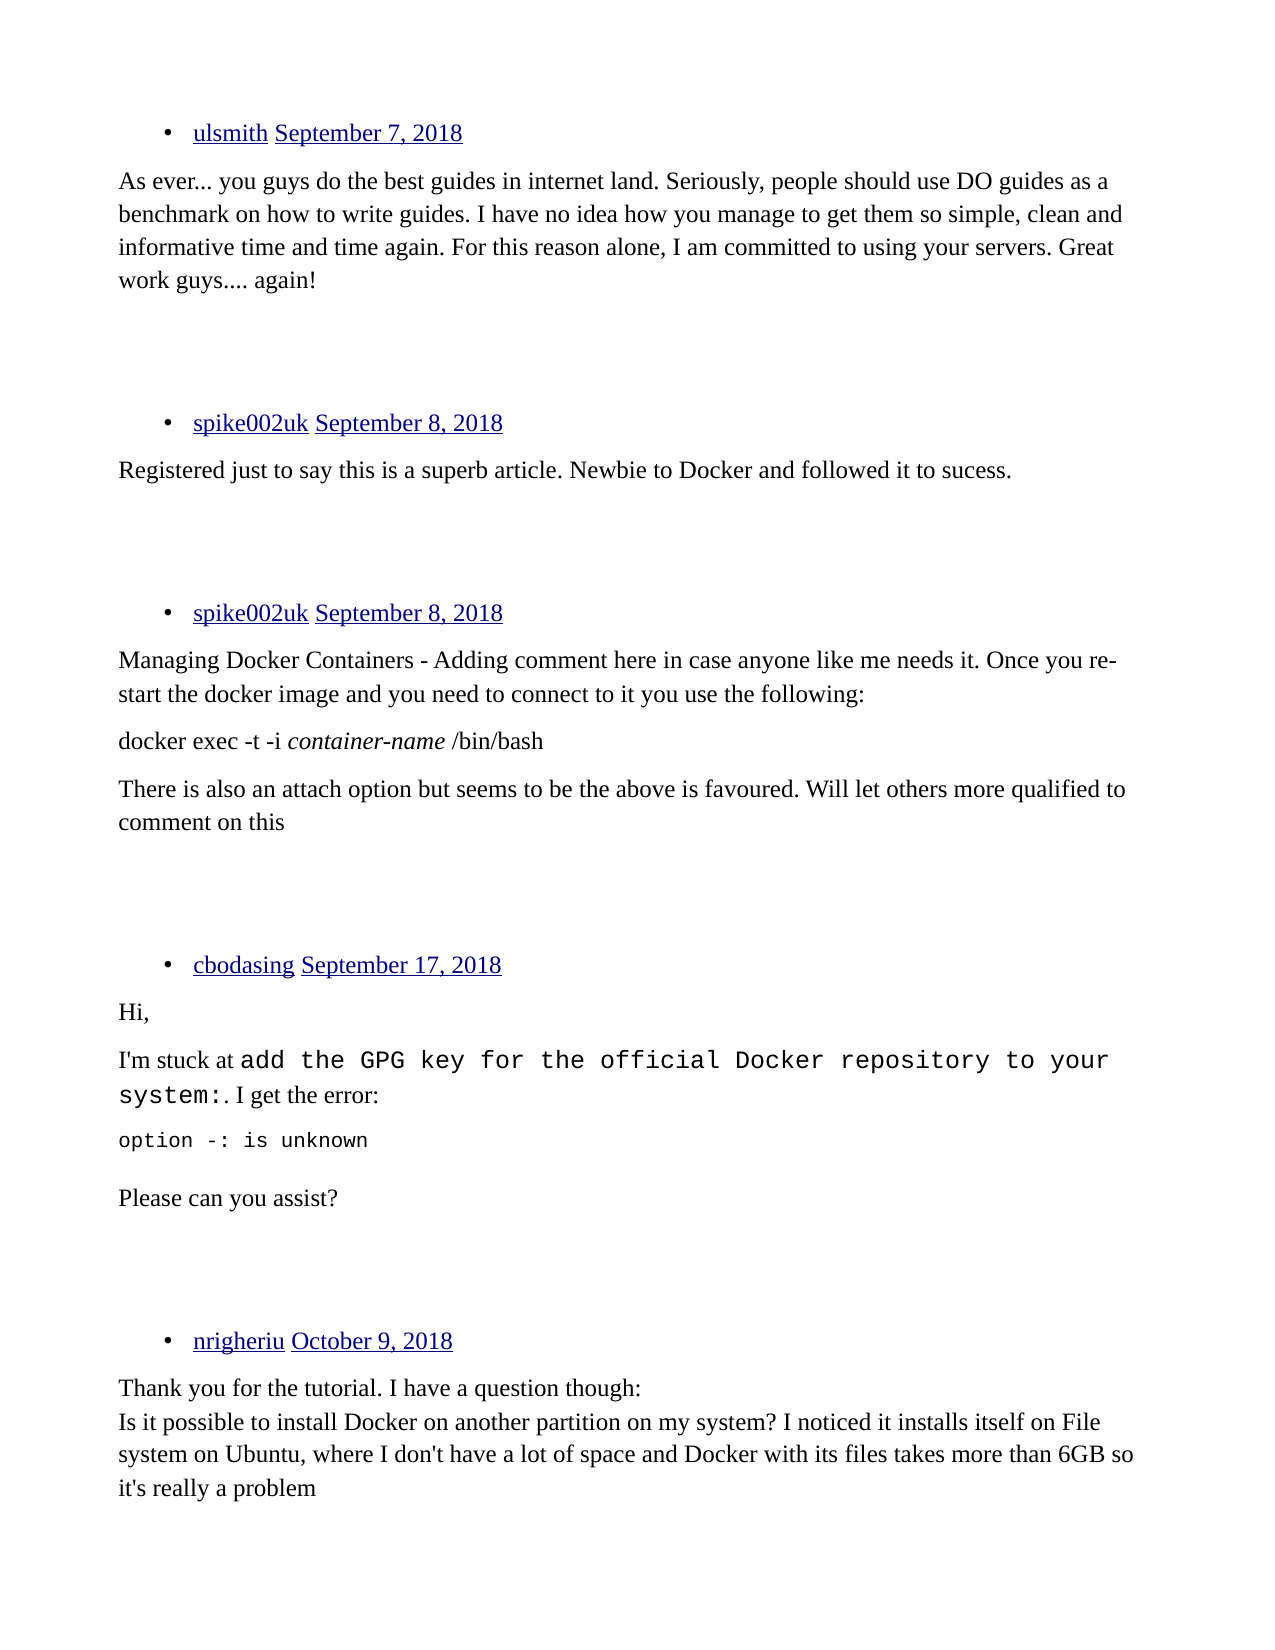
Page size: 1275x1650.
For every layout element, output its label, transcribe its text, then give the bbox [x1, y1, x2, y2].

list spike002uk September 8, 2018 [164, 598, 1157, 627]
text docker exec -t -i container-name /bin/bash [118, 726, 1157, 755]
text As ever... you guys do the best guides in internet land. Seriously, people should use DO guides as a benchmark on how to write guides. I have no idea how you manage to get them so simple, clean and informative time and time again. For this reason alone, I am committed to using your servers. Great work guys.... again! [118, 166, 1157, 293]
text Thank you for the tutorial. I have a question though: Is it possible to install Docker on another partition on my system? I noticed it installs itself on File system on Ubuntu, where I don't have a lot of space and Docker with its files takes more than 6GB so it's really a problem [118, 1373, 1157, 1501]
list ulsmith September 7, 2018 [164, 118, 1157, 147]
text There is also an attach option but seems to be the above is favoured. Will let others more qualified to comment on this [118, 774, 1157, 836]
text Managing Docker Containers - Adding comment here in case anyone like me needs it. Once you re-start the docker image and you need to connect to it you use the following: [118, 646, 1157, 707]
list cbodasing September 17, 2018 [164, 950, 1157, 978]
text Registered just to say this is a superb article. Newbie to Docker and followed it to sucess. [118, 455, 1157, 484]
text Hi, [118, 997, 1157, 1026]
text I'm stuck at add the GPG key for the official Docker repository to your system:. I get the error: [118, 1045, 1157, 1111]
list nrigheriu October 9, 2018 [164, 1326, 1157, 1355]
list spike002uk September 8, 2018 [164, 408, 1157, 436]
text Please can you assist? [118, 1183, 1157, 1212]
text option -: is unknown [118, 1130, 1157, 1154]
